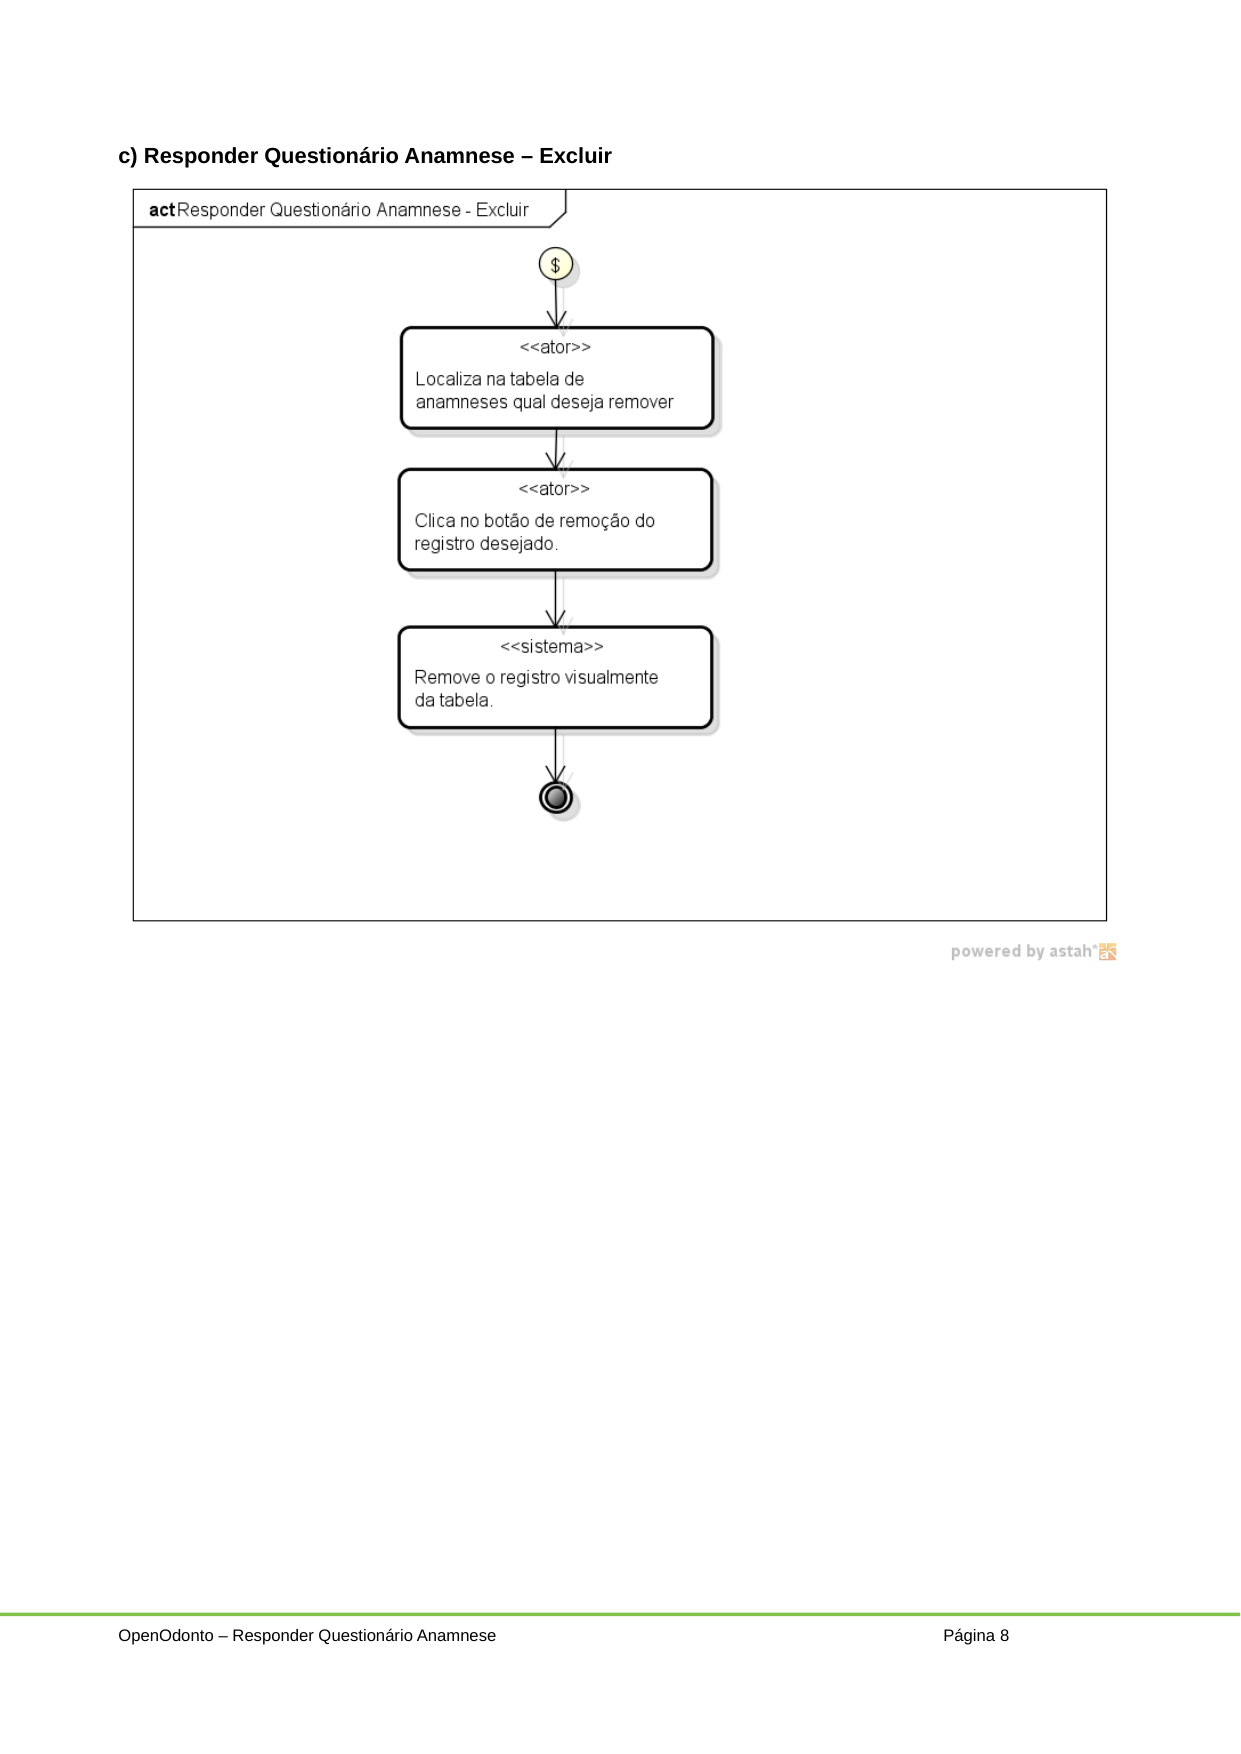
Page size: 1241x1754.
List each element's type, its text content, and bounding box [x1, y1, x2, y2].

picture [118, 174, 1122, 966]
subtitle Responder Questionário Anamnese – Excluir [118, 143, 1122, 168]
